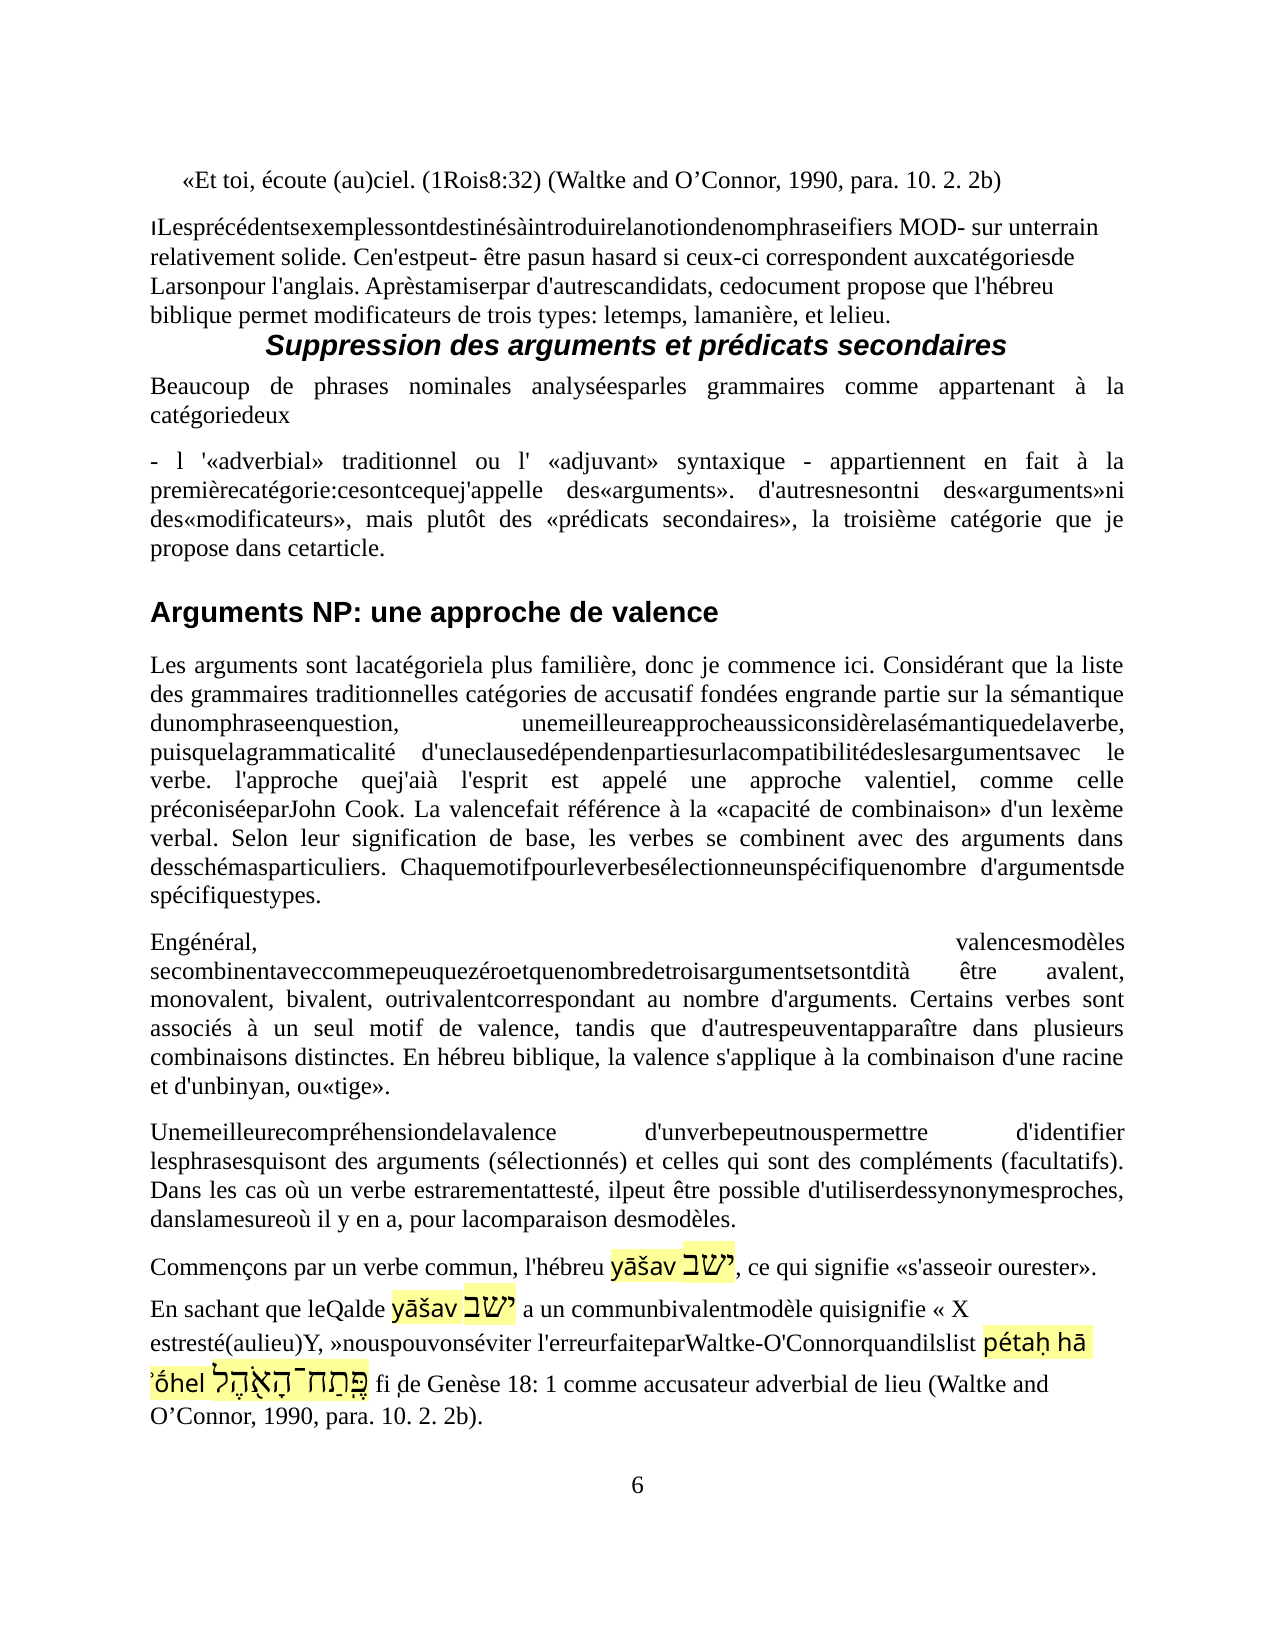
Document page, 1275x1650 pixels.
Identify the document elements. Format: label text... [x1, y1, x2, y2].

table_cell «Et toi, écoute (au)ciel. (1Rois8:32) (Waltke and O’Connor, 1990, para. 10. 2. 2b) [176, 150, 1125, 208]
subtitle Suppression des arguments et prédicats secondaires [150, 328, 1125, 362]
text - l '«adverbial» traditionnel ou l' «adjuvant» syntaxique - appartiennent en fait à la premièrecatégorie:cesontcequej'appelle des«arguments». d'autresnesontni des«arguments»ni des«modificateurs», mais plutôt des «prédicats secondaires», la troisième catégorie que je propose dans cetarticle. [150, 446, 1125, 561]
table_cell [150, 150, 176, 208]
text Beaucoup de phrases nominales analyséesparles grammaires comme appartenant à la catégoriedeux [150, 371, 1125, 428]
text Engénéral, valencesmodèles secombinentaveccommepeuquezéroetquenombredetroisargumentsetsontdità être avalent, monovalent, bivalent, outrivalentcorrespondant au nombre d'arguments. Certains verbes sont associés à un seul motif de valence, tandis que d'autrespeuventapparaître dans plusieurs combinaisons distinctes. En hébreu biblique, la valence s'applique à la combinaison d'une racine et d'unbinyan, ou«tige». [150, 927, 1125, 1099]
text וLesprécédentsexemplessontdestinésàintroduirelanotiondenomphraseifiers MOD- sur unterrain relativement solide. Cen'estpeut- être pasun hasard si ceux-ci correspondent auxcatégoriesde Larsonpour l'anglais. Aprèstamiserpar d'autrescandidats, cedocument propose que l'hébreu biblique permet modificateurs de trois types: letemps, lamanière, et lelieu. [150, 208, 1125, 328]
text Commençons par un verbe commun, l'hébreu yāšav ישב, ce qui signifie «s'asseoir ourester». En sachant que leQalde yāšav ישב a un communbivalentmodèle quisignifie « X estresté(aulieu)Y, »nouspouvonséviter l'erreurfaiteparWaltke-O'Connorquandilslist pétaḥ hā ʾṓhel פֶּֽתַח־הָאֹ֖הֶל fiֽ de Genèse 18: 1 comme accusateur adverbial de lieu (Waltke and O’Connor, 1990, para. 10. 2. 2b). [150, 1241, 1125, 1429]
subtitle Arguments NP: une approche de valence [150, 595, 1125, 629]
text Les arguments sont lacatégoriela plus familière, donc je commence ici. Considérant que la liste des grammaires traditionnelles catégories de accusatif fondées engrande partie sur la sémantique dunomphraseenquestion, unemeilleureapprocheaussiconsidèrelasémantiquedelaverbe, puisquelagrammaticalité d'uneclausedépendenpartiesurlacompatibilitédeslesargumentsavec le verbe. l'approche quej'aià l'esprit est appelé une approche valentiel, comme celle préconiséeparJohn Cook. La valencefait référence à la «capacité de combinaison» d'un lexème verbal. Selon leur signification de base, les verbes se combinent avec des arguments dans desschémasparticuliers. Chaquemotifpourleverbesélectionneunspécifiquenombre d'argumentsde spécifiquestypes. [150, 650, 1125, 909]
text Unemeilleurecompréhensiondelavalence d'unverbepeutnouspermettre d'identifier lesphrasesquisont des arguments (sélectionnés) et celles qui sont des compléments (facultatifs). Dans les cas où un verbe estrarementattesté, ilpeut être possible d'utiliserdessynonymesproches, danslamesureoù il y en a, pour lacomparaison desmodèles. [150, 1117, 1125, 1232]
